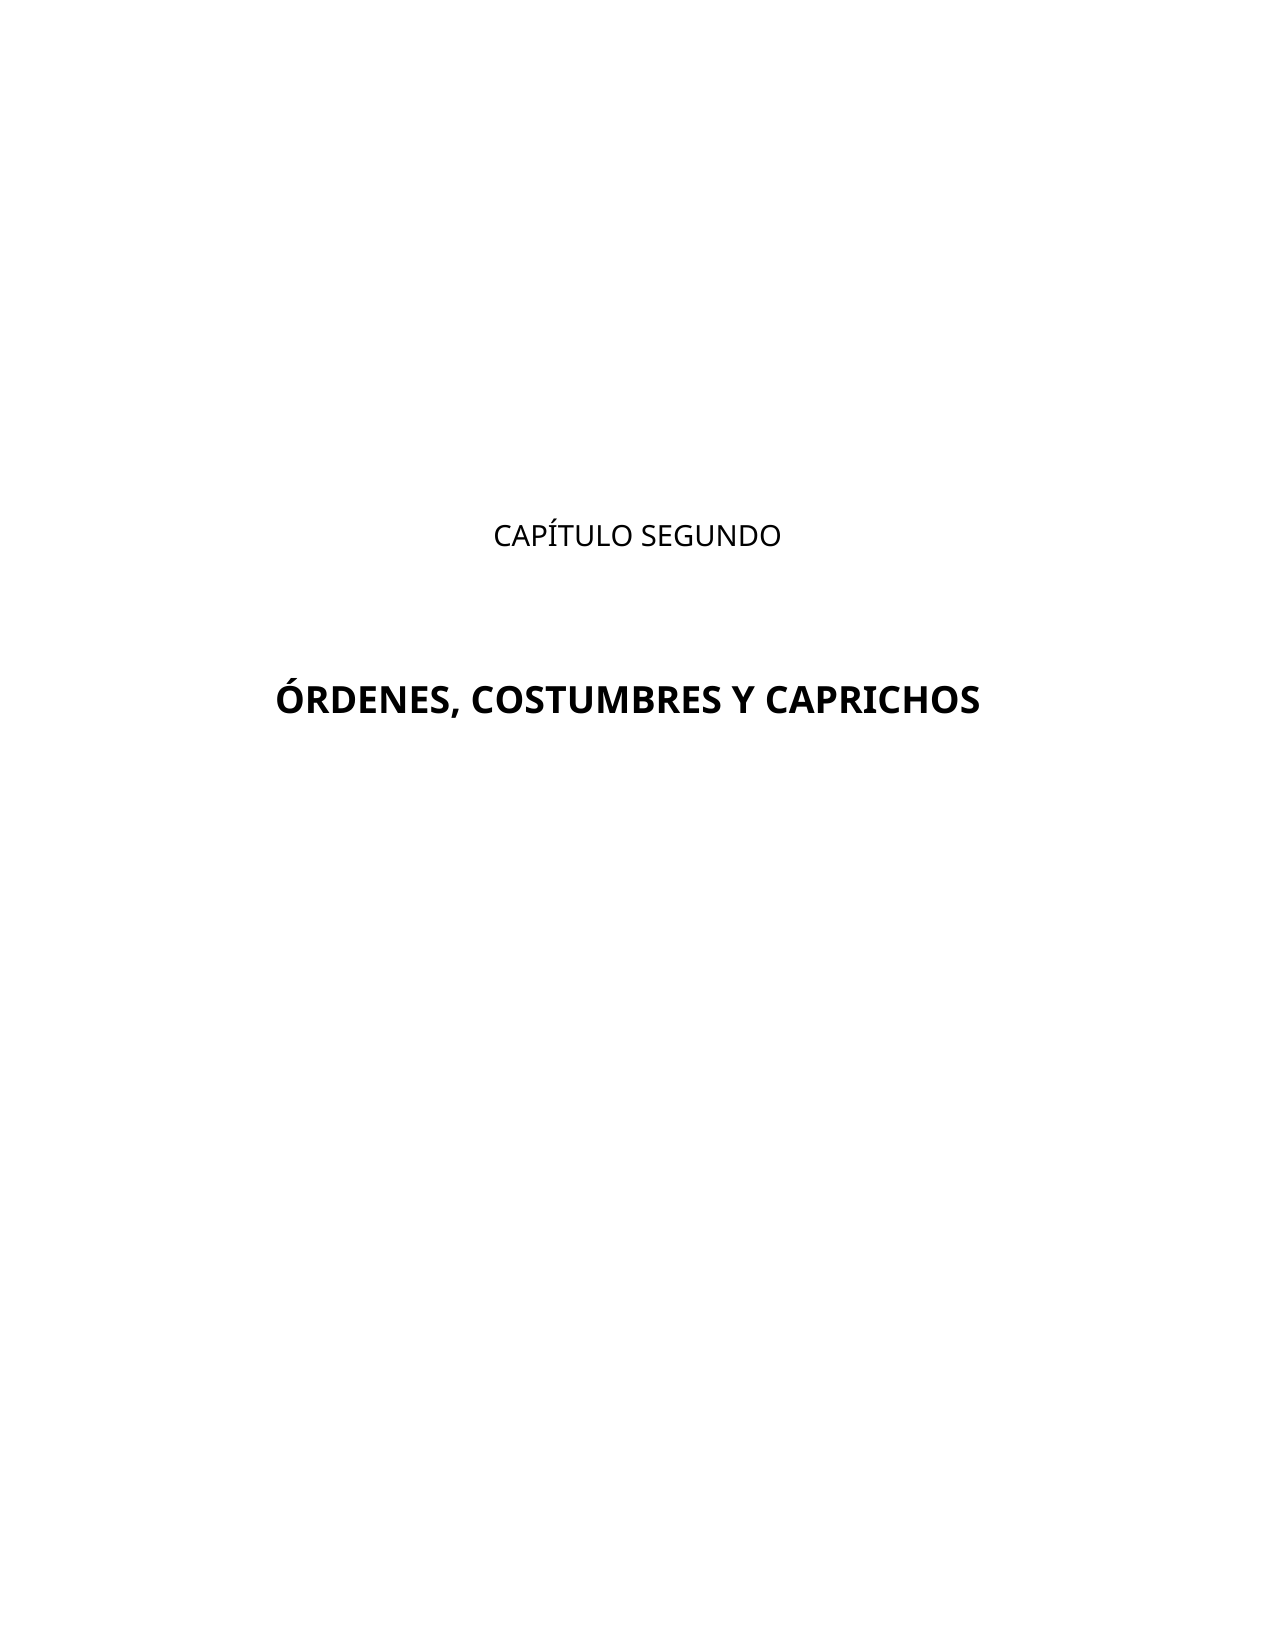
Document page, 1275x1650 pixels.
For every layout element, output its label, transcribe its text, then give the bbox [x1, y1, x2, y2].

text ÓRDENES, COSTUMBRES Y CAPRICHOS [118, 674, 1157, 725]
text CAPÍTULO SEGUNDO [118, 515, 1157, 555]
